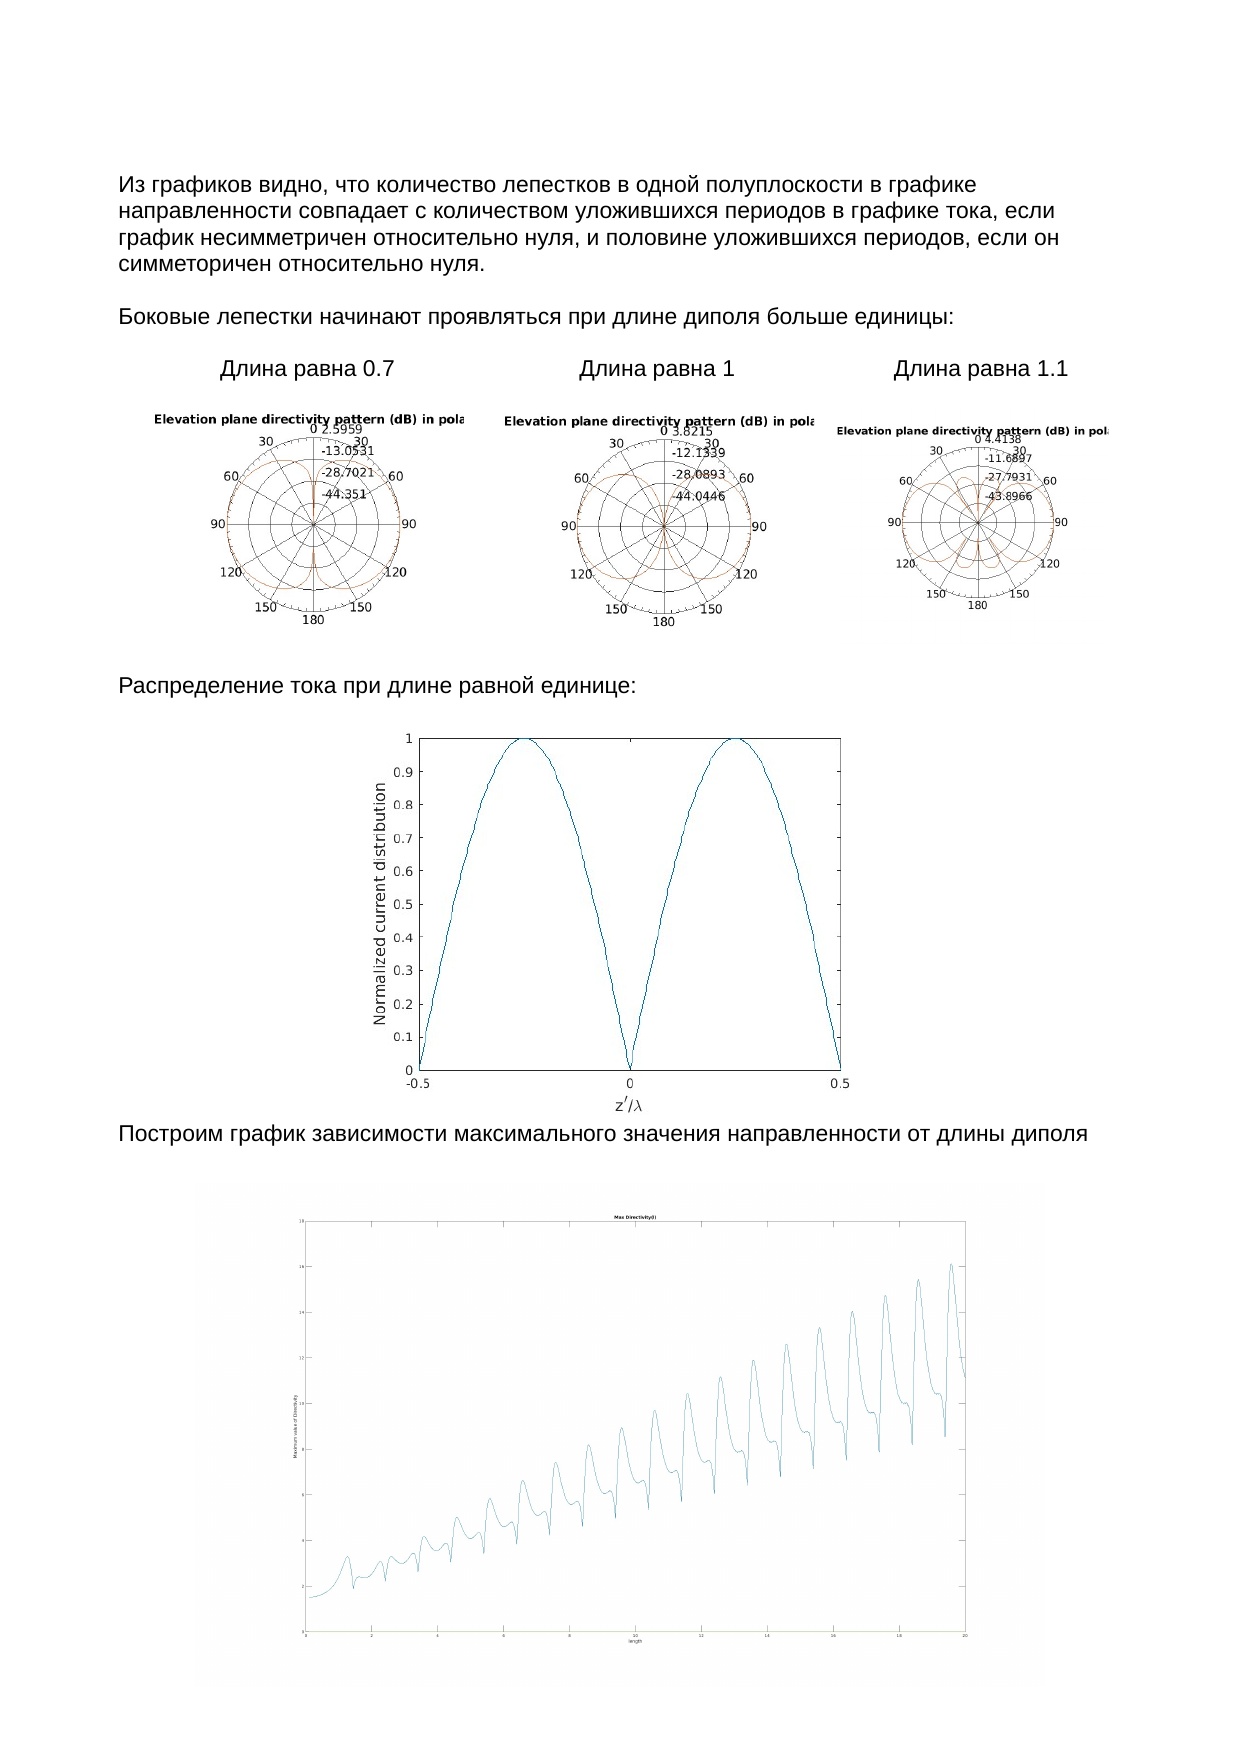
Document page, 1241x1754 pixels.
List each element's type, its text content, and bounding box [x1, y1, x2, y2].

picture [152, 412, 464, 646]
text Построим график зависимости максимального значения направленности от длины диполя [118, 1119, 1122, 1146]
picture [195, 1183, 1045, 1687]
text Распределение тока при длине равной единице: [118, 672, 1122, 698]
picture [837, 409, 1109, 644]
text Боковые лепестки начинают проявляться при длине диполя больше единицы: [118, 303, 1122, 329]
text Длина равна 0.7 Длина равна 1 Длина равна 1.1 [118, 355, 1122, 382]
picture [502, 413, 815, 648]
picture [348, 707, 892, 1115]
text Из графиков видно, что количество лепестков в одной полуплоскости в графике направленности совпадает с количеством уложившихся периодов в графике тока, если график несимметричен относительно нуля, и половине уложившихся периодов, если он симметоричен относительно нуля. [118, 171, 1122, 276]
